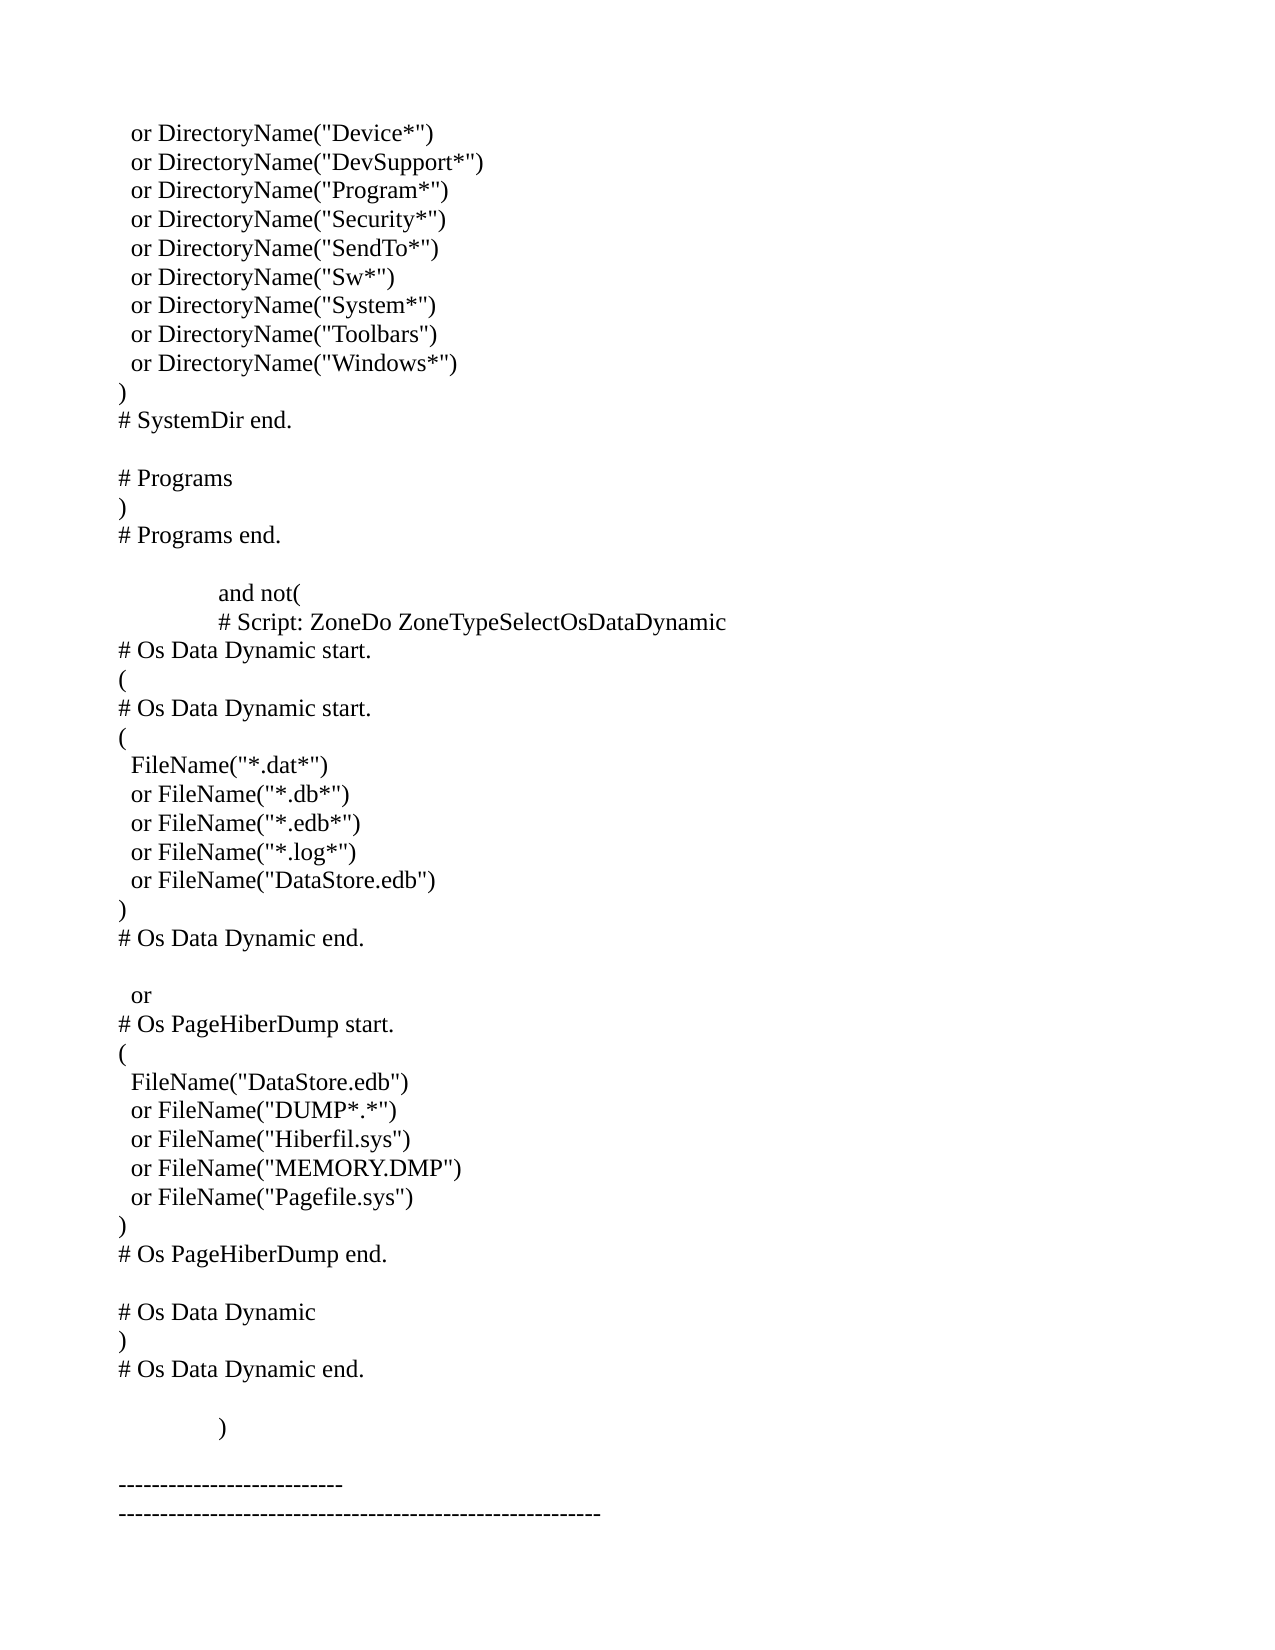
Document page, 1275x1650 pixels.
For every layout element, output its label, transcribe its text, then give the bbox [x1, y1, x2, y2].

text or FileName("Pagefile.sys") [118, 1182, 1157, 1211]
text ---------------------------------------------------------- [118, 1498, 1157, 1527]
text or DirectoryName("Device*") [118, 118, 1157, 147]
text ) [118, 1326, 1157, 1354]
text or DirectoryName("Program*") [118, 176, 1157, 204]
text ) [118, 1211, 1157, 1239]
text # Os Data Dynamic end. [118, 1354, 1157, 1383]
text or FileName("*.db*") [118, 779, 1157, 808]
text # SystemDir end. [118, 406, 1157, 434]
text and not( [118, 578, 1157, 607]
text or DirectoryName("DevSupport*") [118, 147, 1157, 176]
text or FileName("DataStore.edb") [118, 866, 1157, 894]
text or FileName("DUMP*.*") [118, 1096, 1157, 1124]
text or DirectoryName("System*") [118, 291, 1157, 319]
text ) [118, 492, 1157, 521]
text # Os PageHiberDump end. [118, 1239, 1157, 1268]
text ( [118, 1038, 1157, 1067]
text ( [118, 664, 1157, 693]
text FileName("*.dat*") [118, 751, 1157, 779]
text # Script: ZoneDo ZoneTypeSelectOsDataDynamic [118, 607, 1157, 636]
text or FileName("*.log*") [118, 837, 1157, 866]
text or DirectoryName("Security*") [118, 204, 1157, 233]
text or FileName("Hiberfil.sys") [118, 1124, 1157, 1153]
text ) [118, 1412, 1157, 1441]
text # Os Data Dynamic start. [118, 636, 1157, 664]
text ( [118, 722, 1157, 751]
text or DirectoryName("Toolbars") [118, 319, 1157, 348]
text or [118, 981, 1157, 1009]
text # Programs [118, 463, 1157, 492]
text or DirectoryName("Sw*") [118, 262, 1157, 291]
text --------------------------- [118, 1469, 1157, 1498]
text # Os Data Dynamic end. [118, 923, 1157, 952]
text # Os Data Dynamic start. [118, 693, 1157, 722]
text or DirectoryName("Windows*") [118, 348, 1157, 377]
text ) [118, 377, 1157, 406]
text or DirectoryName("SendTo*") [118, 233, 1157, 262]
text or FileName("*.edb*") [118, 808, 1157, 837]
text # Os PageHiberDump start. [118, 1009, 1157, 1038]
text FileName("DataStore.edb") [118, 1067, 1157, 1096]
text ) [118, 894, 1157, 923]
text # Programs end. [118, 521, 1157, 549]
text or FileName("MEMORY.DMP") [118, 1153, 1157, 1182]
text # Os Data Dynamic [118, 1297, 1157, 1326]
